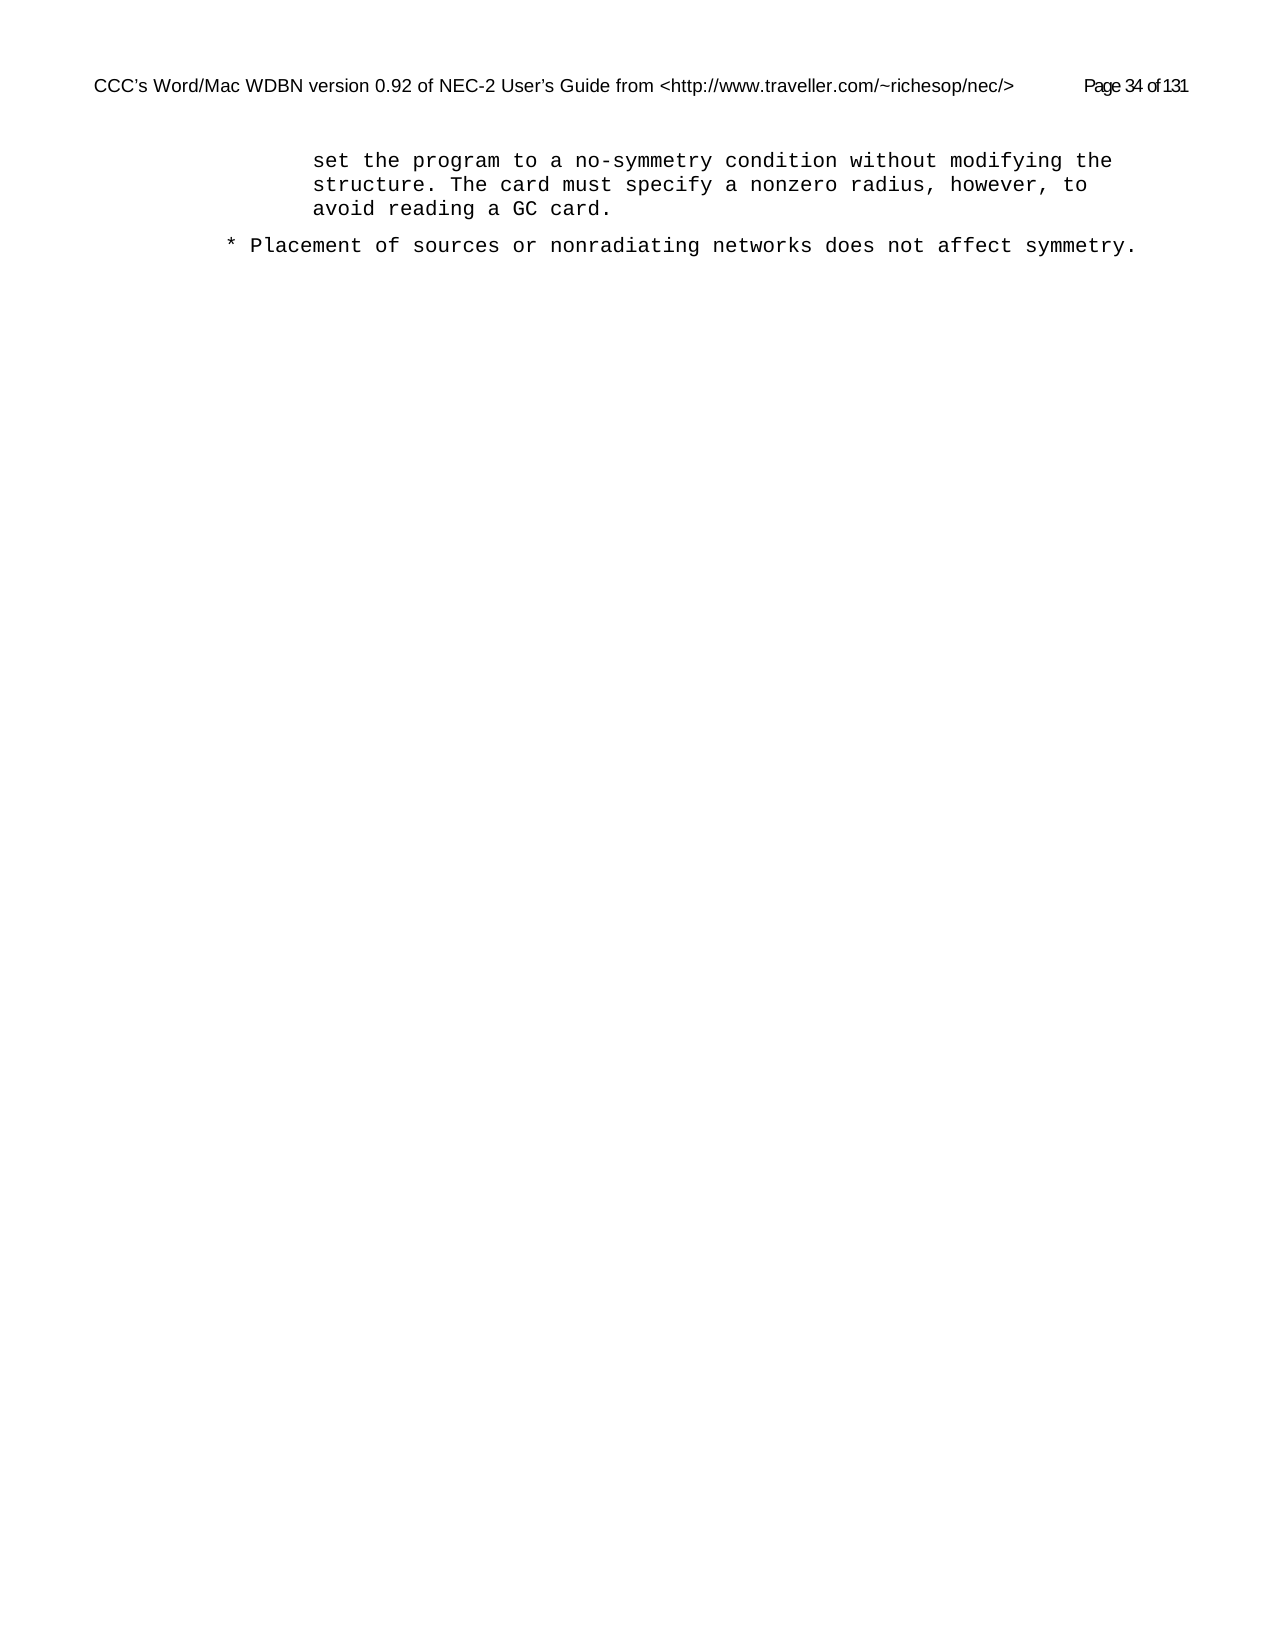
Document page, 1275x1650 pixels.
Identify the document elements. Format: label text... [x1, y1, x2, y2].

text * Placement of sources or nonradiating networks does not affect symmetry. [187, 222, 1181, 259]
text structure. The card must specify a nonzero radius, however, to [187, 174, 1181, 198]
text set the program to a no-symmetry condition without modifying the [187, 150, 1181, 174]
text avoid reading a GC card. [187, 198, 1181, 222]
